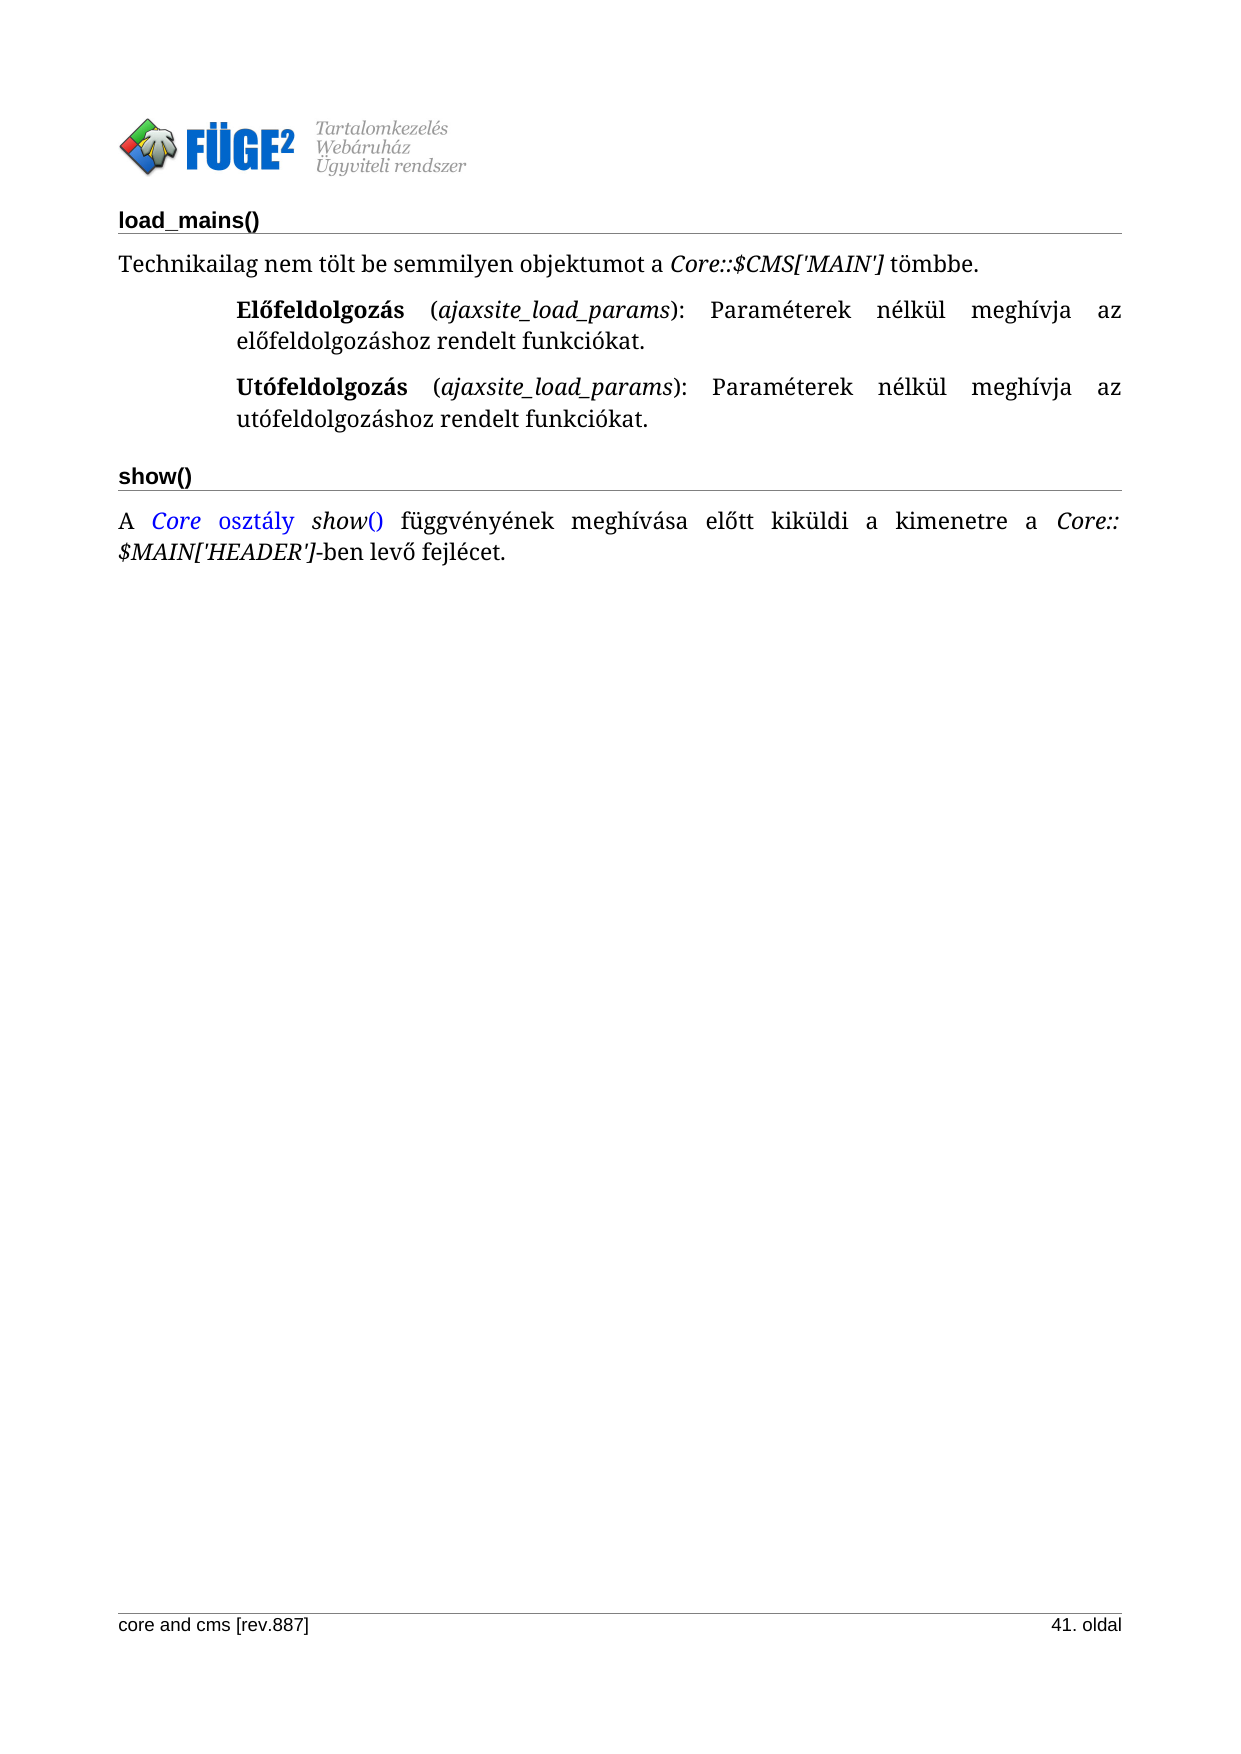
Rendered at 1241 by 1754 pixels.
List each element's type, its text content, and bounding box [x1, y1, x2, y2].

text Technikailag nem tölt be semmilyen objektumot a Core::$CMS['MAIN'] tömbbe. [118, 248, 1122, 279]
subtitle show() [118, 463, 1122, 490]
text A Core osztály show() függvényének meghívása előtt kiküldi a kimenetre a Core::$MAIN['HEADER']-ben levő fejlécet. [118, 504, 1122, 567]
picture [118, 118, 473, 177]
text Utófeldolgozás (ajaxsite_load_params): Paraméterek nélkül meghívja az utófeldolgozáshoz rendelt funkciókat. [236, 371, 1122, 434]
subtitle load_mains() [118, 207, 1122, 233]
text Előfeldolgozás (ajaxsite_load_params): Paraméterek nélkül meghívja az előfeldolgozáshoz rendelt funkciókat. [236, 294, 1122, 356]
